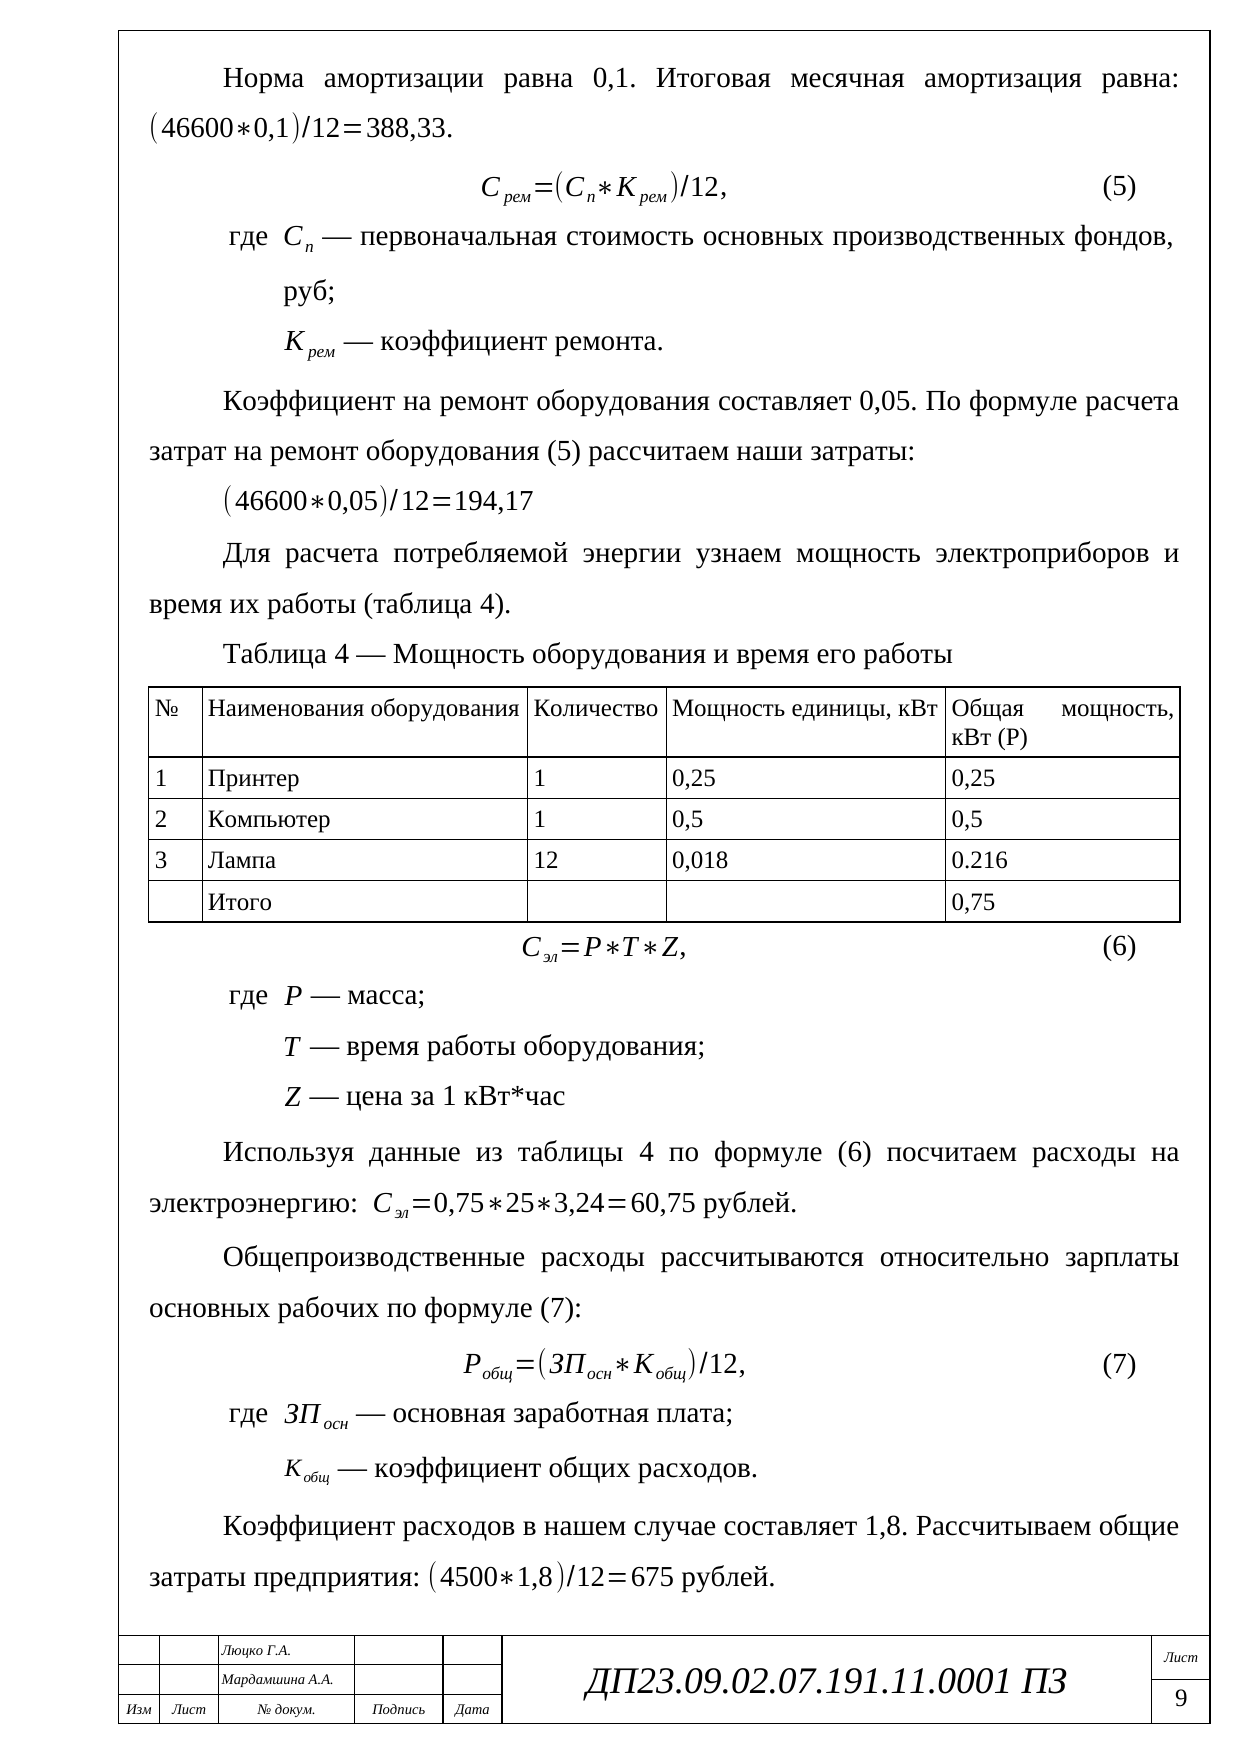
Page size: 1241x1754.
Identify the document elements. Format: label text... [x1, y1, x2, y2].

table_cell — основная заработная плата; — коэффициент общих расходов. [278, 1389, 1180, 1508]
table_cell 0.216 [946, 840, 1179, 880]
table_cell [149, 881, 202, 921]
table_cell где [149, 212, 277, 383]
table_cell 0,018 [667, 840, 945, 880]
table_cell где [149, 1389, 277, 1508]
table_cell где [149, 972, 277, 1134]
table_cell — масса; — время работы оборудования; — цена за 1 кВт*час [278, 972, 1180, 1134]
table_header № [149, 688, 202, 756]
table_header , [149, 923, 1059, 972]
table_cell Принтер [203, 758, 527, 798]
table_cell [667, 881, 945, 921]
table_header (5) [1059, 163, 1180, 212]
table_cell Лампа [203, 840, 527, 880]
table_cell [528, 881, 666, 921]
table_cell Компьютер [203, 799, 527, 839]
table_cell 0,25 [946, 758, 1179, 798]
table_header (6) [1059, 923, 1180, 972]
table_header Наименования оборудования [203, 688, 527, 756]
table_header (7) [1059, 1340, 1180, 1389]
table_cell 1 [149, 758, 202, 798]
text Норма амортизации равна 0,1. Итоговая месячная амортизация равна:. [149, 60, 1180, 146]
table_header Общая мощность, кВт (Р) [946, 688, 1179, 756]
text Коэффициент на ремонт оборудования составляет 0,05. По формуле расчета затрат на ремонт оборудования (5) рассчитаем наши затраты: [149, 383, 1180, 467]
table_cell 0,5 [946, 799, 1179, 839]
table_cell 0,5 [667, 799, 945, 839]
table_header , [149, 163, 1059, 212]
table_cell — первоначальная стоимость основных производственных фондов, руб; — коэффициент ремонта. [278, 212, 1180, 383]
text Таблица 4 — Мощность оборудования и время его работы [149, 636, 1180, 669]
table_header Количество [528, 688, 666, 756]
table_cell 12 [528, 840, 666, 880]
text Общепроизводственные расходы рассчитываются относительно зарплаты основных рабочих по формуле (7): [149, 1239, 1180, 1323]
table_cell 1 [528, 799, 666, 839]
table_cell 3 [149, 840, 202, 880]
table_cell 0,75 [946, 881, 1179, 921]
text Для расчета потребляемой энергии узнаем мощность электроприборов и время их работы (таблица 4). [149, 535, 1180, 619]
text Используя данные из таблицы 4 по формуле (6) посчитаем расходы на электроэнергию: рублей. [149, 1134, 1180, 1223]
table_header Мощность единицы, кВт [667, 688, 945, 756]
text Коэффициент расходов в нашем случае составляет 1,8. Рассчитываем общие затраты предприятия: рублей. [149, 1508, 1180, 1594]
table_cell 0,25 [667, 758, 945, 798]
table_cell 1 [528, 758, 666, 798]
table_cell 2 [149, 799, 202, 839]
table_header , [149, 1340, 1059, 1389]
table_cell Итого [203, 881, 527, 921]
